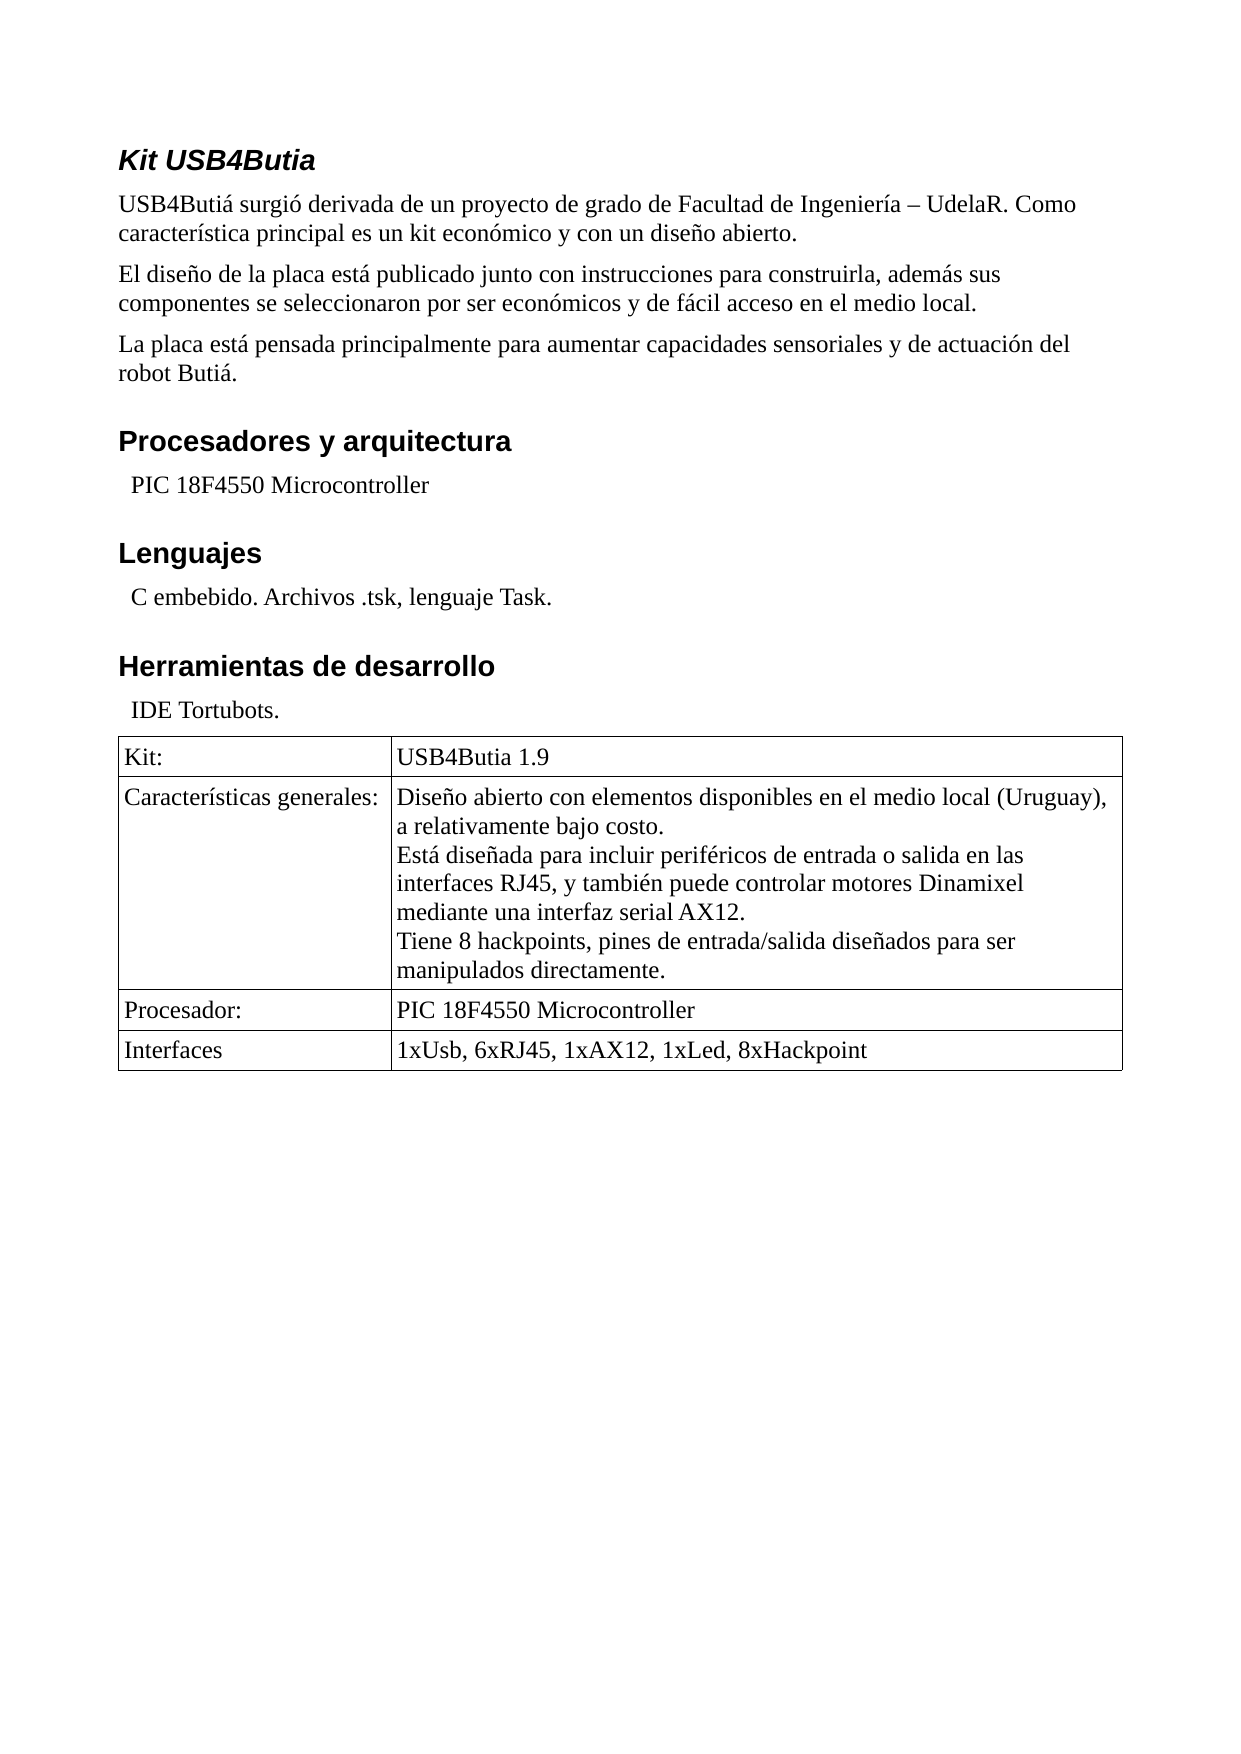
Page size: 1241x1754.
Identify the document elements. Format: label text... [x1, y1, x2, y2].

text C embebido. Archivos .tsk, lenguaje Task. [118, 582, 1122, 611]
subtitle Kit USB4Butia [118, 143, 1122, 177]
table_header Kit: [119, 737, 391, 776]
table_cell Características generales: [119, 777, 391, 989]
table_cell Diseño abierto con elementos disponibles en el medio local (Uruguay), a relativamente bajo costo. Está diseñada para incluir periféricos de entrada o salida en las interfaces RJ45, y también puede controlar motores Dinamixel mediante una interfaz serial AX12. Tiene 8 hackpoints, pines de entrada/salida diseñados para ser manipulados directamente. [392, 777, 1122, 989]
table_cell Procesador: [119, 990, 391, 1029]
table_cell 1xUsb, 6xRJ45, 1xAX12, 1xLed, 8xHackpoint [392, 1031, 1122, 1070]
subtitle Lenguajes [118, 536, 1122, 570]
table_cell PIC 18F4550 Microcontroller [392, 990, 1122, 1029]
text PIC 18F4550 Microcontroller [118, 470, 1122, 499]
subtitle Procesadores y arquitectura [118, 424, 1122, 458]
table_cell Interfaces [119, 1031, 391, 1070]
table_header USB4Butia 1.9 [392, 737, 1122, 776]
text USB4Butiá surgió derivada de un proyecto de grado de Facultad de Ingeniería – UdelaR. Como característica principal es un kit económico y con un diseño abierto. [118, 189, 1122, 247]
subtitle Herramientas de desarrollo [118, 649, 1122, 682]
text El diseño de la placa está publicado junto con instrucciones para construirla, además sus componentes se seleccionaron por ser económicos y de fácil acceso en el medio local. [118, 259, 1122, 317]
text IDE Tortubots. [118, 695, 1122, 723]
text La placa está pensada principalmente para aumentar capacidades sensoriales y de actuación del robot Butiá. [118, 329, 1122, 387]
